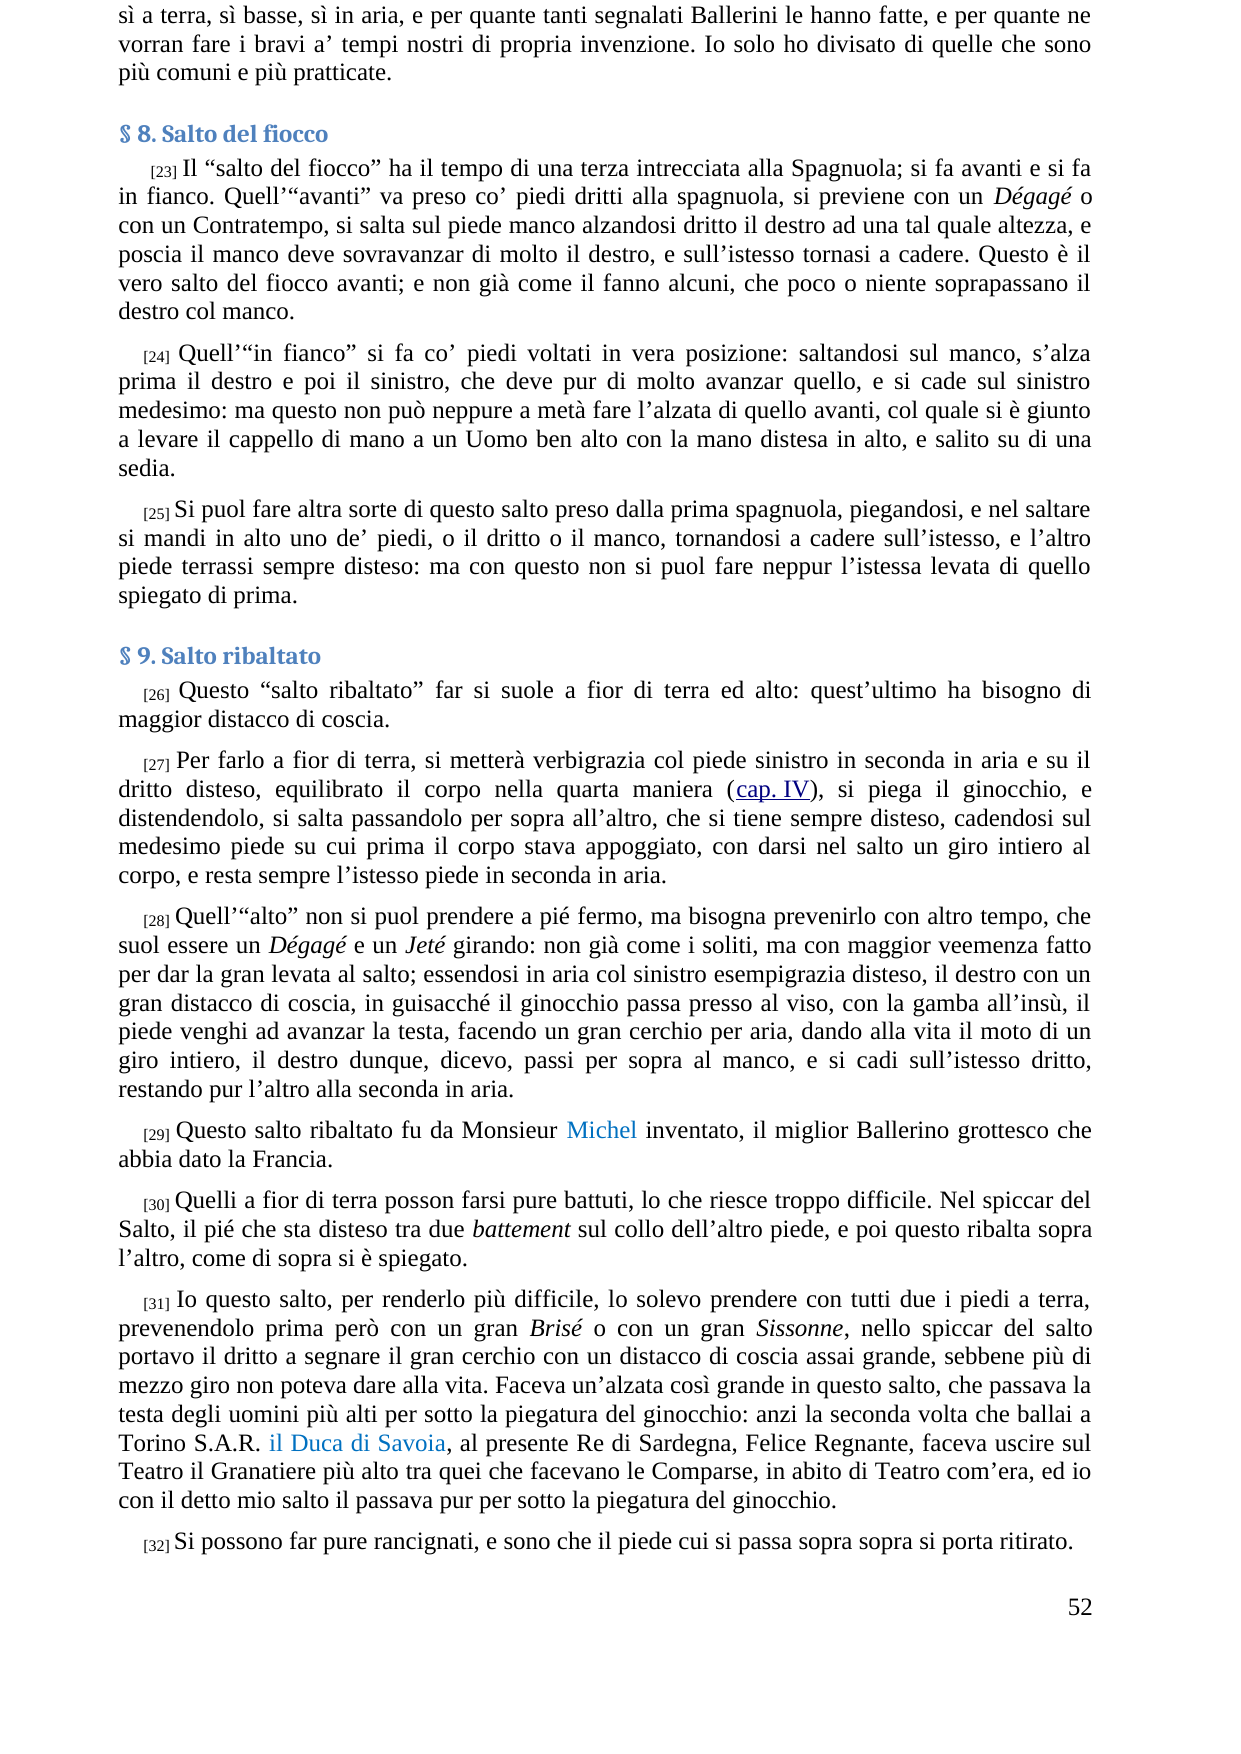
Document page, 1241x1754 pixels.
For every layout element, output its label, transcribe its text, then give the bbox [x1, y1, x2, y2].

subtitle § 8. Salto del fiocco [118, 119, 1093, 148]
text [28] Quell’“alto” non si puol prendere a pié fermo, ma bisogna prevenirlo con altro tempo, che suol essere un Dégagé e un Jeté girando: non già come i soliti, ma con maggior veemenza fatto per dar la gran levata al salto; essendosi in aria col sinistro esempigrazia disteso, il destro con un gran distacco di coscia, in guisacché il ginocchio passa presso al viso, con la gamba all’insù, il piede venghi ad avanzar la testa, facendo un gran cerchio per aria, dando alla vita il moto di un giro intiero, il destro dunque, dicevo, passi per sopra al manco, e si cadi sull’istesso dritto, restando pur l’altro alla seconda in aria. [118, 901, 1093, 1103]
text [25] Si puol fare altra sorte di questo salto preso dalla prima spagnuola, piegandosi, e nel saltare si mandi in alto uno de’ piedi, o il dritto o il manco, tornandosi a cadere sull’istesso, e l’altro piede terrassi sempre disteso: ma con questo non si puol fare neppur l’istessa levata di quello spiegato di prima. [118, 494, 1093, 609]
text [27] Per farlo a fior di terra, si metterà verbigrazia col piede sinistro in seconda in aria e su il dritto disteso, equilibrato il corpo nella quarta maniera (cap. IV), si piega il ginocchio, e distendendolo, si salta passandolo per sopra all’altro, che si tiene sempre disteso, cadendosi sul medesimo piede su cui prima il corpo stava appoggiato, con darsi nel salto un giro intiero al corpo, e resta sempre l’istesso piede in seconda in aria. [118, 745, 1093, 889]
subtitle § 9. Salto ribaltato [118, 642, 1093, 671]
text [24] Quell’“in fianco” si fa co’ piedi voltati in vera posizione: saltandosi sul manco, s’alza prima il destro e poi il sinistro, che deve pur di molto avanzar quello, e si cade sul sinistro medesimo: ma questo non può neppure a metà fare l’alzata di quello avanti, col quale si è giunto a levare il cappello di mano a un Uomo ben alto con la mano distesa in alto, e salito su di una sedia. [118, 338, 1093, 481]
text [32] Si possono far pure rancignati, e sono che il piede cui si passa sopra sopra si porta ritirato. [118, 1526, 1093, 1555]
text sì a terra, sì basse, sì in aria, e per quante tanti segnalati Ballerini le hanno fatte, e per quante ne vorran fare i bravi a’ tempi nostri di propria invenzione. Io solo ho divisato di quelle che sono più comuni e più pratticate. [118, 0, 1093, 86]
text [29] Questo salto ribaltato fu da Monsieur Michel inventato, il miglior Ballerino grottesco che abbia dato la Francia. [118, 1115, 1093, 1173]
text [31] Io questo salto, per renderlo più difficile, lo solevo prendere con tutti due i piedi a terra, prevenendolo prima però con un gran Brisé o con un gran Sissonne, nello spiccar del salto portavo il dritto a segnare il gran cerchio con un distacco di coscia assai grande, sebbene più di mezzo giro non poteva dare alla vita. Faceva un’alzata così grande in questo salto, che passava la testa degli uomini più alti per sotto la piegatura del ginocchio: anzi la seconda volta che ballai a Torino S.A.R. il Duca di Savoia, al presente Re di Sardegna, Felice Regnante, faceva uscire sul Teatro il Granatiere più alto tra quei che facevano le Comparse, in abito di Teatro com’era, ed io con il detto mio salto il passava pur per sotto la piegatura del ginocchio. [118, 1284, 1093, 1514]
text [23] Il “salto del fiocco” ha il tempo di una terza intrecciata alla Spagnuola; si fa avanti e si fa in fianco. Quell’“avanti” va preso co’ piedi dritti alla spagnuola, si previene con un Dégagé o con un Contratempo, si salta sul piede manco alzandosi dritto il destro ad una tal quale altezza, e poscia il manco deve sovravanzar di molto il destro, e sull’istesso tornasi a cadere. Questo è il vero salto del fiocco avanti; e non già come il fanno alcuni, che poco o niente soprapassano il destro col manco. [118, 153, 1093, 325]
text [26] Questo “salto ribaltato” far si suole a fior di terra ed alto: quest’ultimo ha bisogno di maggior distacco di coscia. [118, 675, 1093, 733]
text [30] Quelli a fior di terra posson farsi pure battuti, lo che riesce troppo difficile. Nel spiccar del Salto, il pié che sta disteso tra due battement sul collo dell’altro piede, e poi questo ribalta sopra l’altro, come di sopra si è spiegato. [118, 1185, 1093, 1271]
